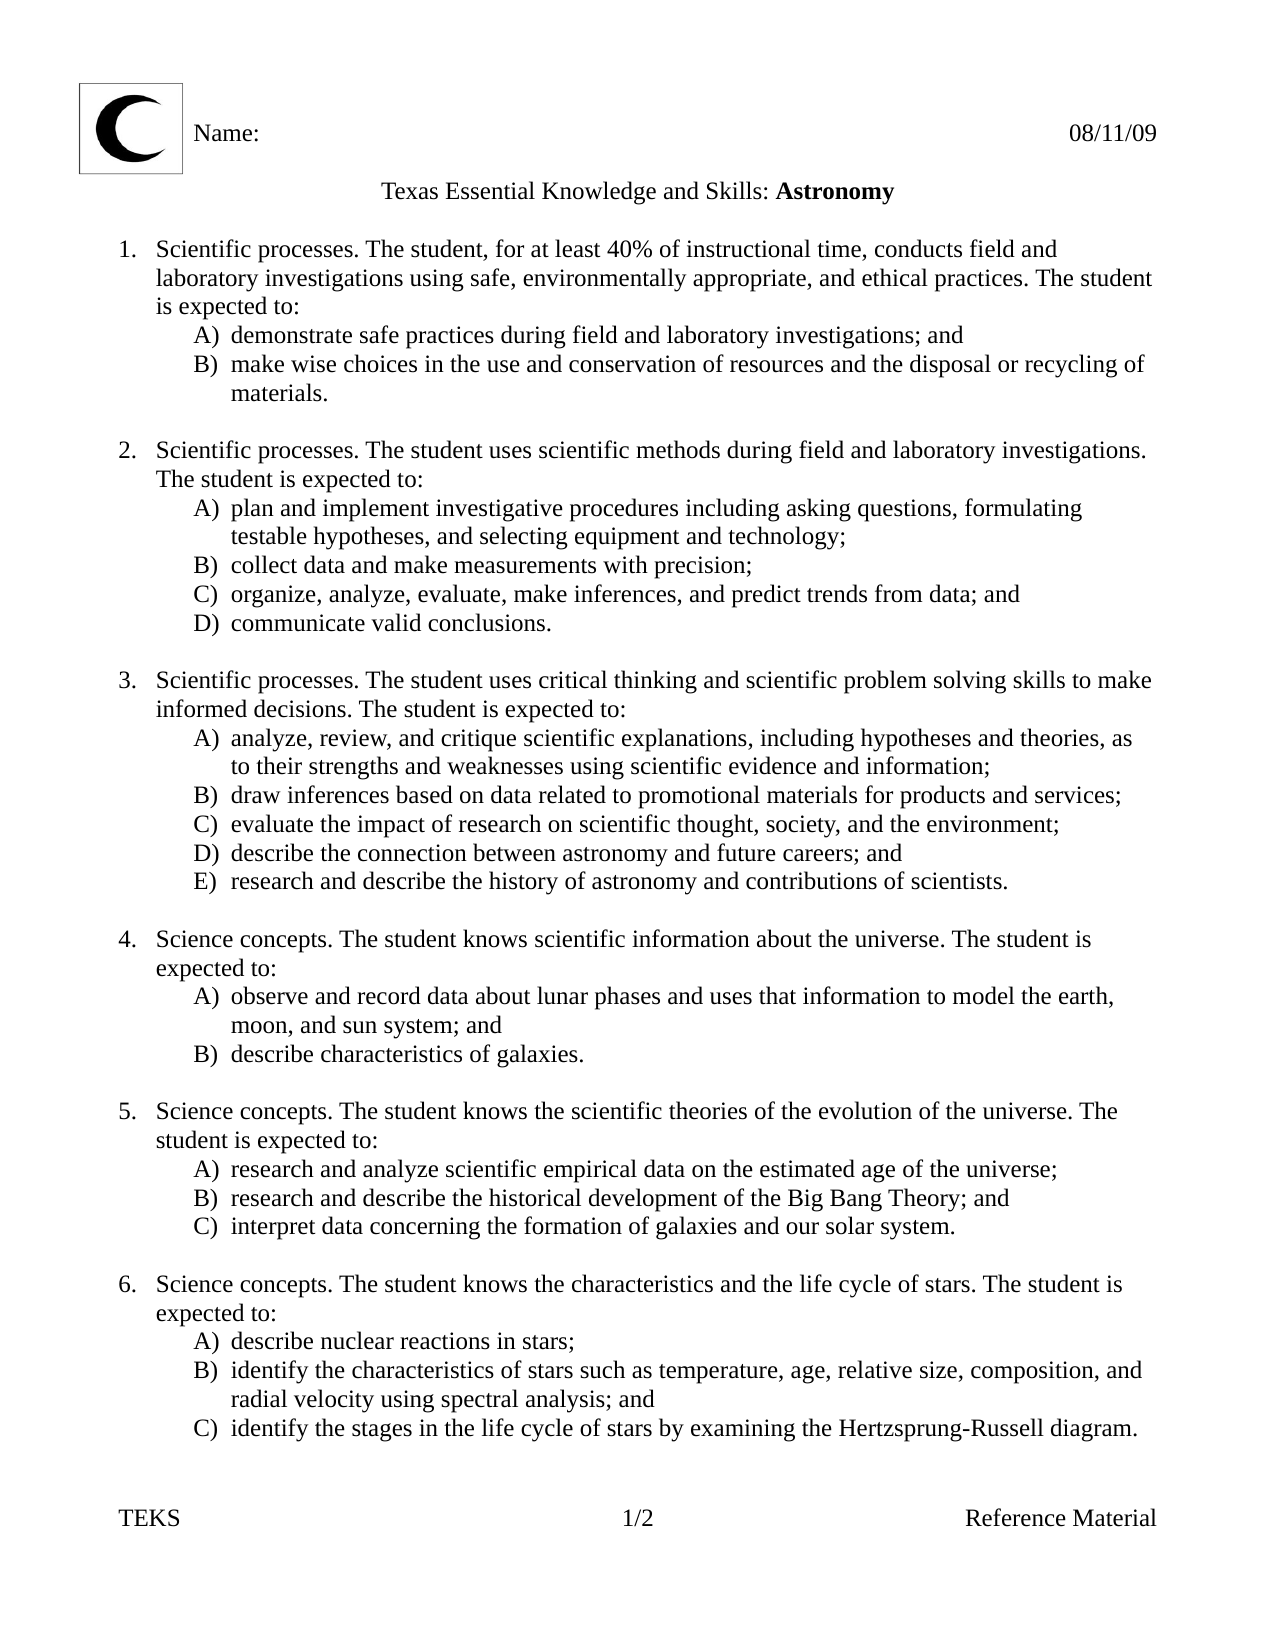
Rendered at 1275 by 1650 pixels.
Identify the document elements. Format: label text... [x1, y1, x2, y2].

list research and analyze scientific empirical data on the estimated age of the universe; [193, 1154, 1157, 1183]
list research and describe the historical development of the Big Bang Theory; and [193, 1183, 1157, 1211]
list plan and implement investigative procedures including asking questions, formulating testable hypotheses, and selecting equipment and technology; [193, 493, 1157, 550]
list analyze, review, and critique scientific explanations, including hypotheses and theories, as to their strengths and weaknesses using scientific evidence and information; [193, 723, 1157, 780]
list Science concepts. The student knows the characteristics and the life cycle of stars. The student is expected to: [118, 1269, 1157, 1326]
list research and describe the history of astronomy and contributions of scientists. [193, 866, 1157, 895]
list Science concepts. The student knows scientific information about the universe. The student is expected to: [118, 924, 1157, 981]
list demonstrate safe practices during field and laboratory investigations; and [193, 320, 1157, 349]
list Scientific processes. The student uses scientific methods during field and laboratory investigations. The student is expected to: [118, 435, 1157, 493]
list identify the stages in the life cycle of stars by examining the Hertzsprung-Russell diagram. [193, 1413, 1157, 1441]
list Scientific processes. The student, for at least 40% of instructional time, conducts field and laboratory investigations using safe, environmentally appropriate, and ethical practices. The student is expected to: [118, 234, 1157, 320]
list evaluate the impact of research on scientific thought, society, and the environment; [193, 809, 1157, 838]
list collect data and make measurements with precision; [193, 550, 1157, 579]
list Science concepts. The student knows the scientific theories of the evolution of the universe. The student is expected to: [118, 1096, 1157, 1154]
list make wise choices in the use and conservation of resources and the disposal or recycling of materials. [193, 349, 1157, 406]
list Scientific processes. The student uses critical thinking and scientific problem solving skills to make informed decisions. The student is expected to: [118, 665, 1157, 723]
list draw inferences based on data related to promotional materials for products and services; [193, 780, 1157, 809]
list describe characteristics of galaxies. [193, 1039, 1157, 1068]
list interpret data concerning the formation of galaxies and our solar system. [193, 1211, 1157, 1240]
list organize, analyze, evaluate, make inferences, and predict trends from data; and [193, 579, 1157, 608]
list describe nuclear reactions in stars; [193, 1326, 1157, 1355]
list identify the characteristics of stars such as temperature, age, relative size, composition, and radial velocity using spectral analysis; and [193, 1355, 1157, 1413]
list communicate valid conclusions. [193, 608, 1157, 636]
picture [77, 81, 184, 175]
list describe the connection between astronomy and future careers; and [193, 838, 1157, 866]
text Texas Essential Knowledge and Skills: Astronomy [118, 176, 1157, 205]
list observe and record data about lunar phases and uses that information to model the earth, moon, and sun system; and [193, 981, 1157, 1039]
